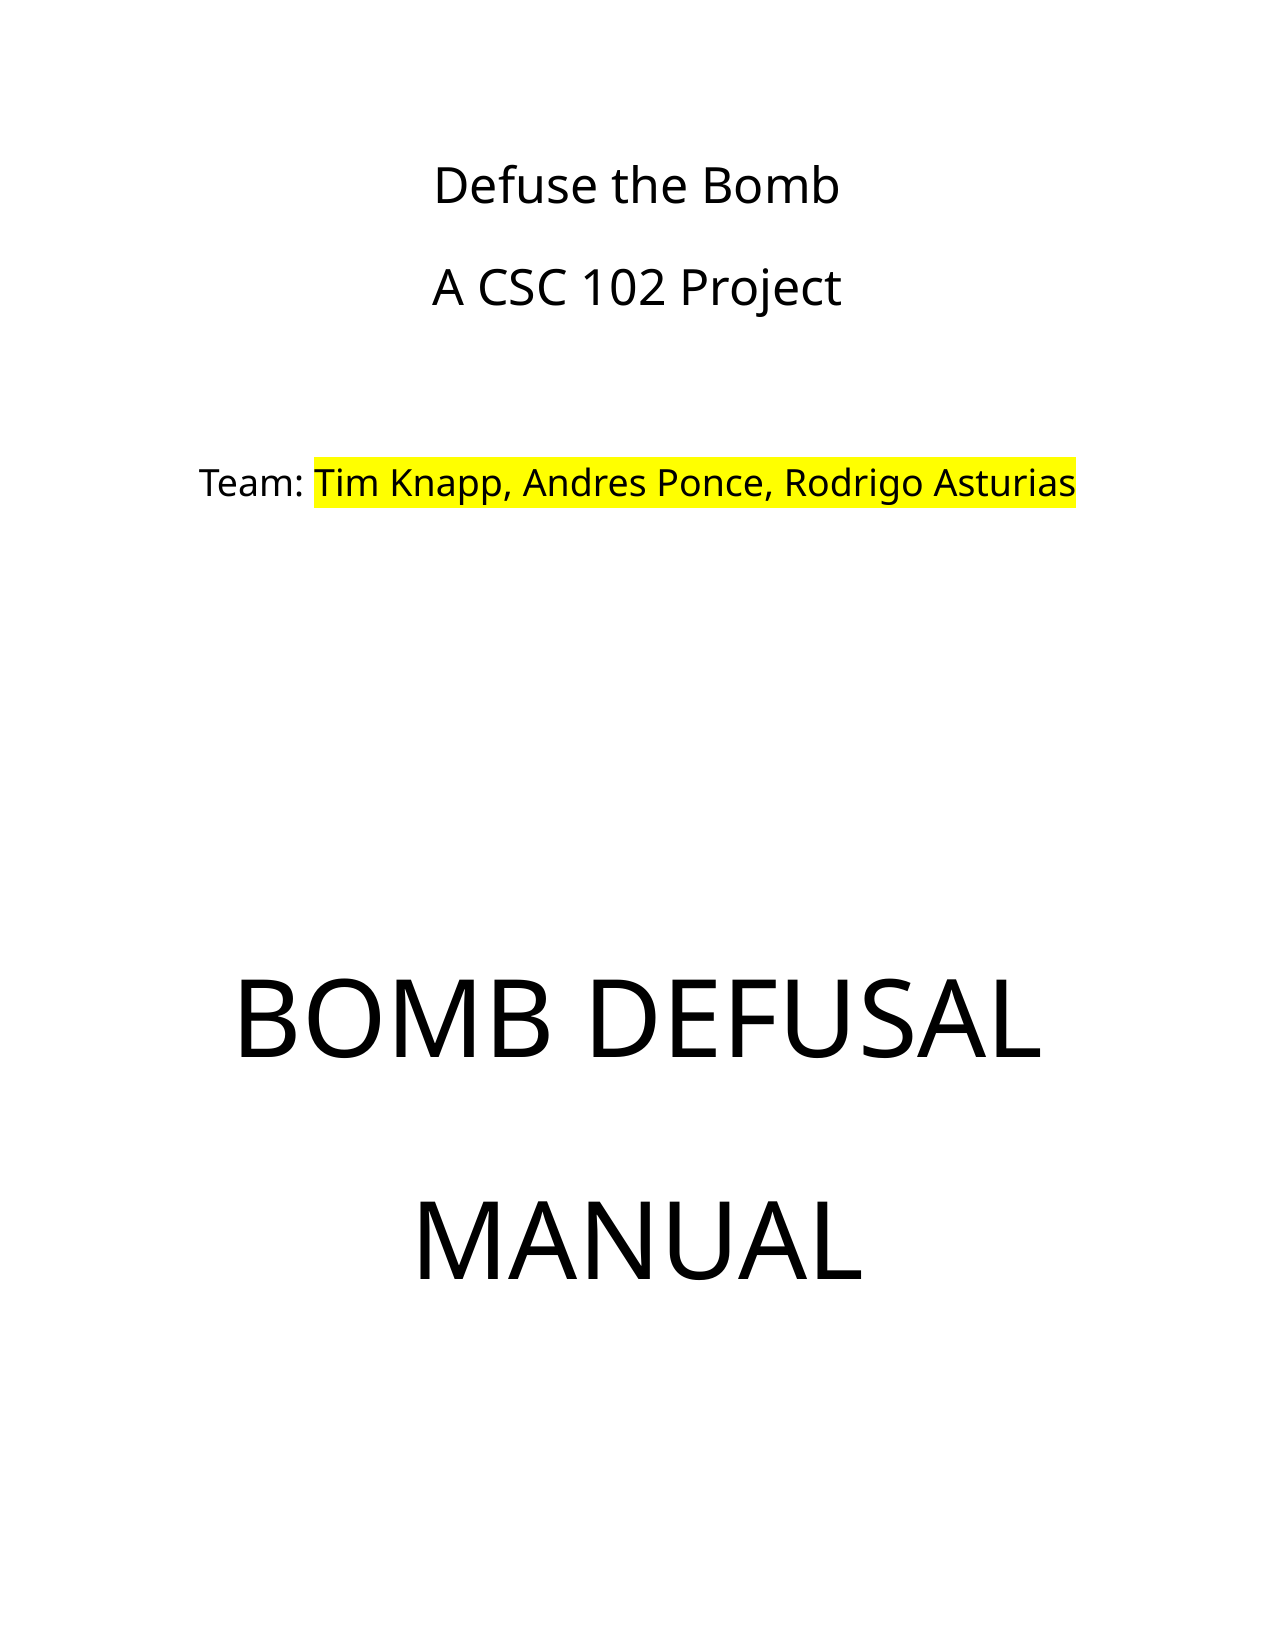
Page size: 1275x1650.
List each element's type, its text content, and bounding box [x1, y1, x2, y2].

text Team: Tim Knapp, Andres Ponce, Rodrigo Asturias [150, 457, 1125, 508]
text BOMB DEFUSAL MANUAL [150, 942, 1125, 1311]
text Defuse the Bomb [150, 150, 1125, 218]
text A CSC 102 Project [150, 252, 1125, 320]
